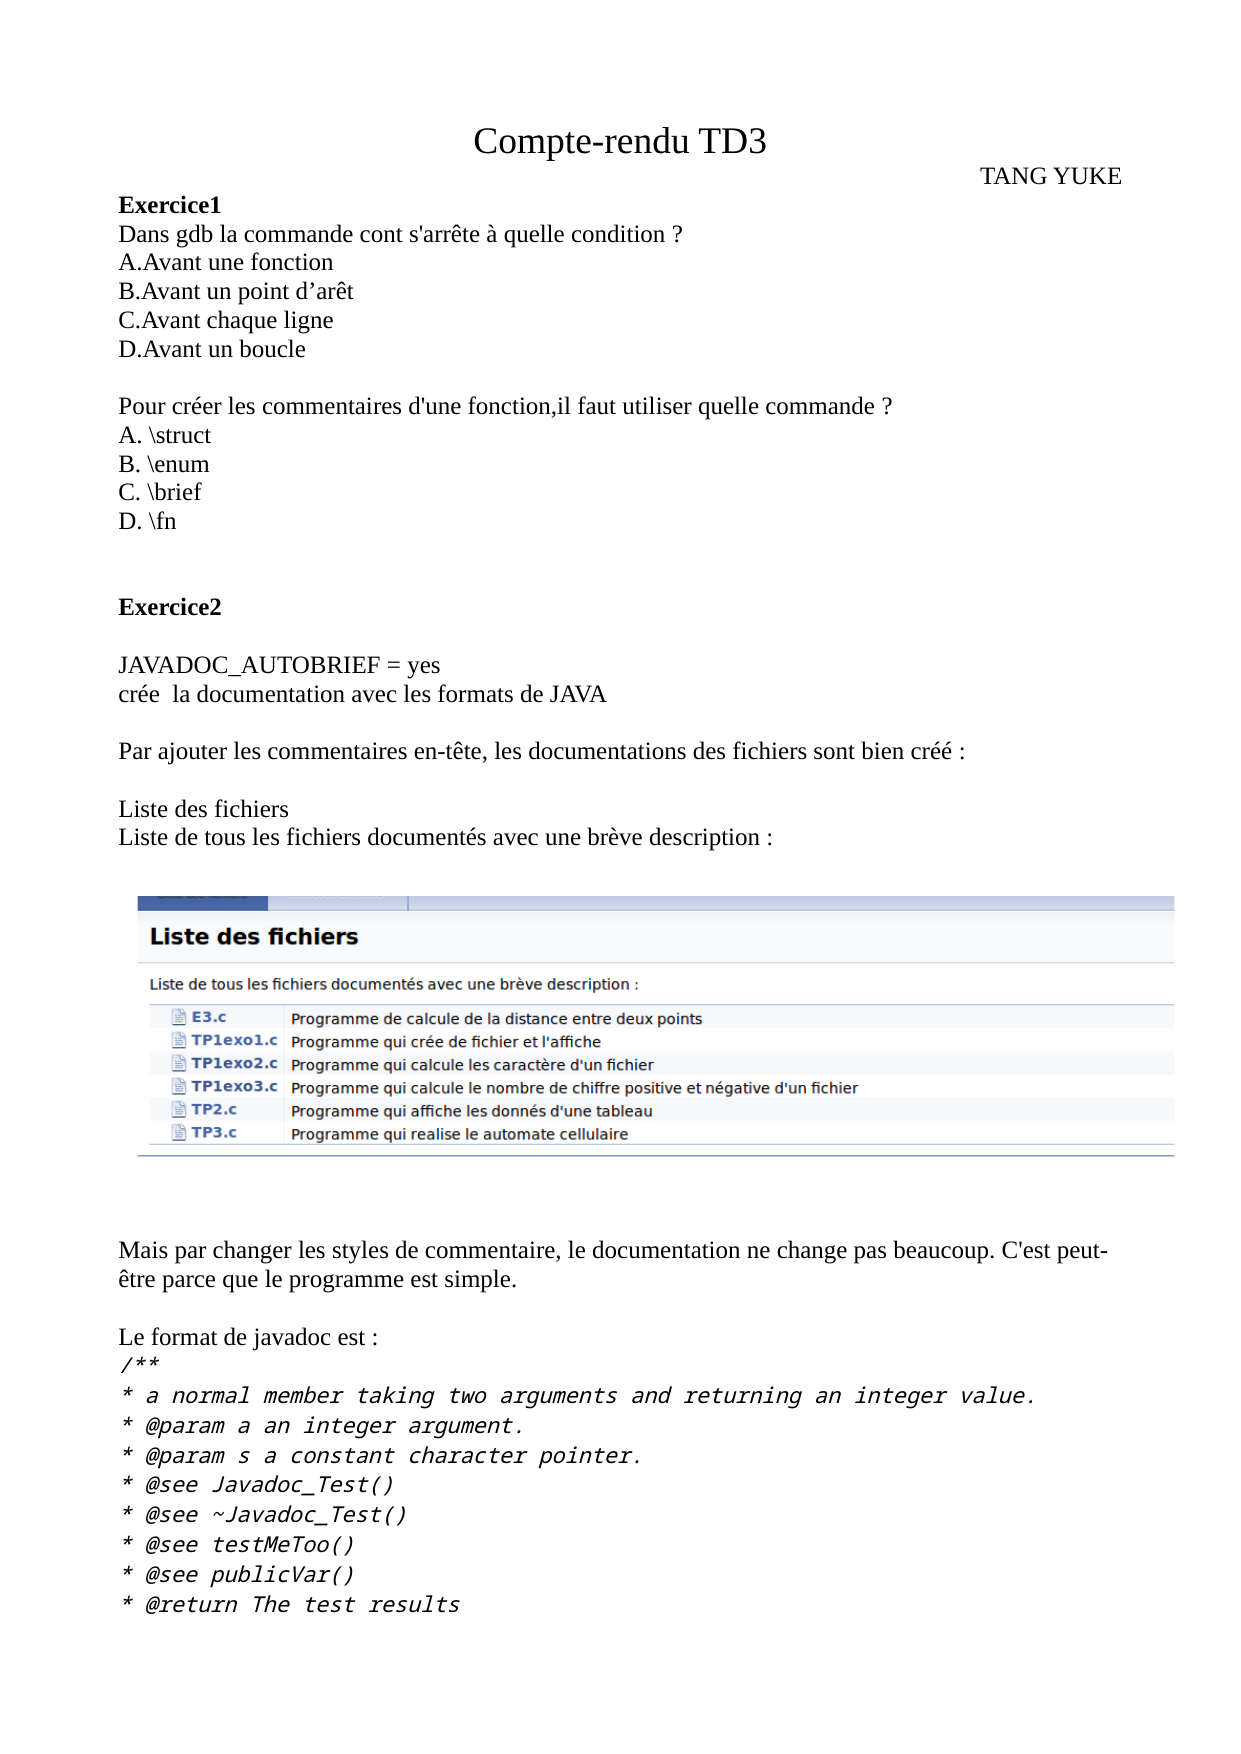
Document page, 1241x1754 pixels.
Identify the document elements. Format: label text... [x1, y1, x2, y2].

text JAVADOC_AUTOBRIEF = yes [118, 650, 1122, 679]
text Exercice1 [118, 190, 1122, 219]
text * @see ~Javadoc_Test() [118, 1499, 1122, 1529]
text * @see publicVar() [118, 1559, 1122, 1589]
text Le format de javadoc est : [118, 1322, 1122, 1350]
text Pour créer les commentaires d'une fonction,il faut utiliser quelle commande ? [118, 391, 1122, 420]
text A. \struct [118, 420, 1122, 449]
picture [137, 896, 1175, 1207]
text * a normal member taking two arguments and returning an integer value. [118, 1380, 1122, 1410]
text * @see testMeToo() [118, 1529, 1122, 1559]
text D. \fn [118, 506, 1122, 535]
text * @return The test results [118, 1589, 1122, 1618]
text C.Avant chaque ligne [118, 305, 1122, 334]
text * @param a an integer argument. [118, 1410, 1122, 1440]
text Compte-rendu TD3 [118, 118, 1122, 161]
text A.Avant une fonction [118, 247, 1122, 276]
text crée la documentation avec les formats de JAVA [118, 679, 1122, 707]
text TANG YUKE [118, 161, 1122, 190]
text Exercice2 [118, 592, 1122, 621]
text C. \brief [118, 477, 1122, 506]
text Par ajouter les commentaires en-tête, les documentations des fichiers sont bien créé : [118, 736, 1122, 765]
text * @param s a constant character pointer. [118, 1440, 1122, 1469]
text B. \enum [118, 449, 1122, 477]
text /** [118, 1350, 1122, 1380]
text D.Avant un boucle [118, 334, 1122, 362]
text Dans gdb la commande cont s'arrête à quelle condition ? [118, 219, 1122, 247]
text Liste des fichiers [118, 794, 1122, 822]
text B.Avant un point d’arêt [118, 276, 1122, 305]
text Mais par changer les styles de commentaire, le documentation ne change pas beaucoup. C'est peut-être parce que le programme est simple. [118, 1235, 1122, 1293]
text Liste de tous les fichiers documentés avec une brève description : [118, 822, 1122, 851]
text * @see Javadoc_Test() [118, 1469, 1122, 1499]
